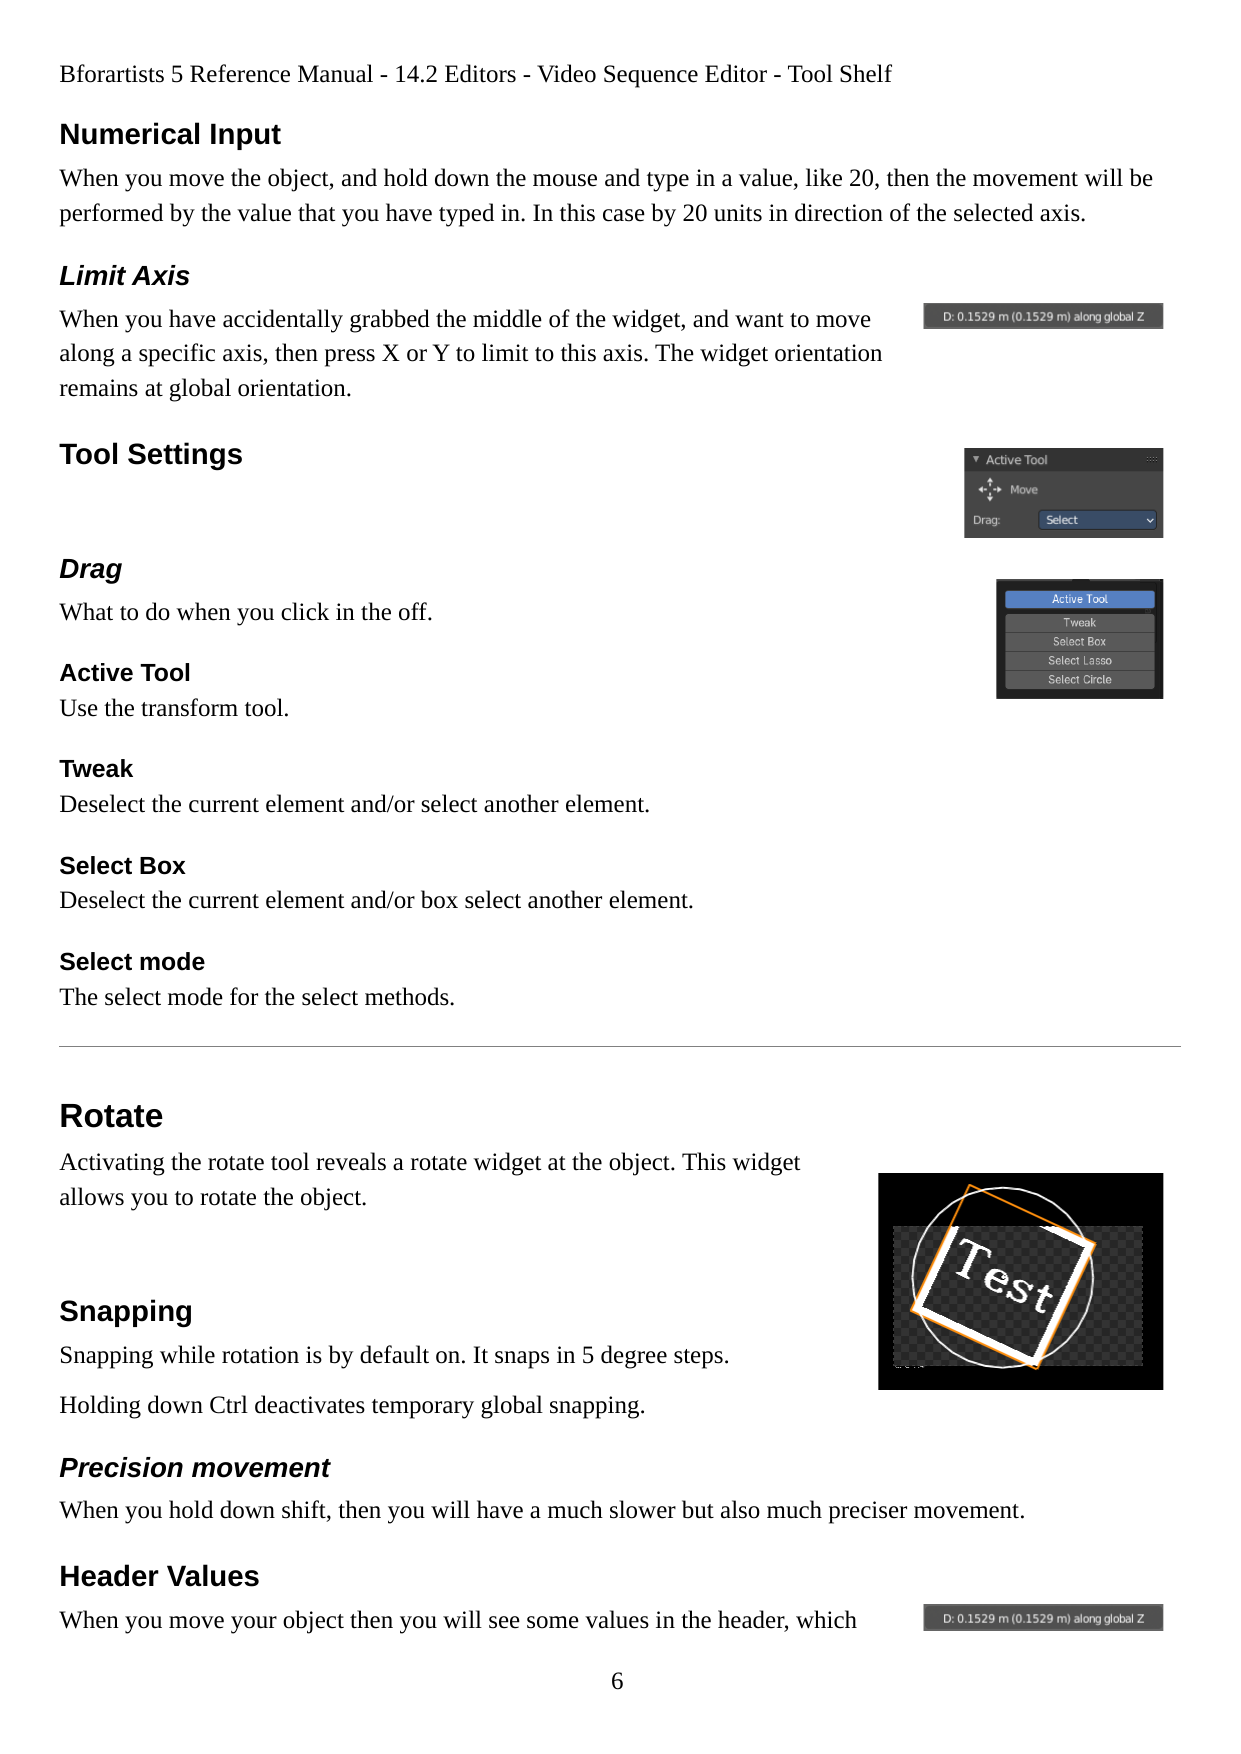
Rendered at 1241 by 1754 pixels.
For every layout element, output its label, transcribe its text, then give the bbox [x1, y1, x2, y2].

subtitle Active Tool [59, 658, 996, 687]
picture [923, 1604, 1164, 1631]
text When you move your object then you will see some values in the header, which [59, 1606, 1181, 1634]
text The select mode for the select methods. [59, 982, 1181, 1011]
subtitle Drag [59, 552, 1181, 584]
subtitle [1164, 658, 1181, 687]
text When you have accidentally grabbed the middle of the widget, and want to move along a specific axis, then press X or Y to limit to this axis. The widget orientation remains at global orientation. [59, 304, 1181, 402]
subtitle Rotate [59, 1096, 1181, 1135]
subtitle Limit Axis [59, 259, 1181, 291]
text Holding down Ctrl deactivates temporary global snapping. [59, 1390, 1181, 1418]
picture [878, 1173, 1164, 1390]
subtitle Precision movement [59, 1451, 1181, 1483]
subtitle Tweak [59, 754, 1181, 783]
subtitle Snapping [59, 1294, 878, 1328]
text Snapping while rotation is by default on. It snaps in 5 degree steps. [59, 1341, 878, 1369]
subtitle Select mode [59, 947, 1181, 976]
text What to do when you click in the off. [59, 597, 996, 625]
picture [996, 579, 1164, 699]
subtitle [1164, 1294, 1181, 1328]
subtitle Header Values [59, 1559, 1181, 1593]
picture [964, 448, 1164, 538]
subtitle Select Box [59, 851, 1181, 879]
subtitle Numerical Input [59, 117, 1181, 151]
text Activating the rotate tool reveals a rotate widget at the object. This widget allows you to rotate the object. [59, 1147, 1181, 1210]
text When you hold down shift, then you will have a much slower but also much preciser movement. [59, 1496, 1181, 1524]
text Use the transform tool. [59, 693, 1181, 722]
text Deselect the current element and/or select another element. [59, 789, 1181, 818]
text When you move the object, and hold down the mouse and type in a value, like 20, then the movement will be performed by the value that you have typed in. In this case by 20 units in direction of the selected axis. [59, 163, 1181, 227]
text Deselect the current element and/or box select another element. [59, 886, 1181, 914]
picture [923, 303, 1164, 329]
subtitle Tool Settings [59, 437, 1181, 470]
